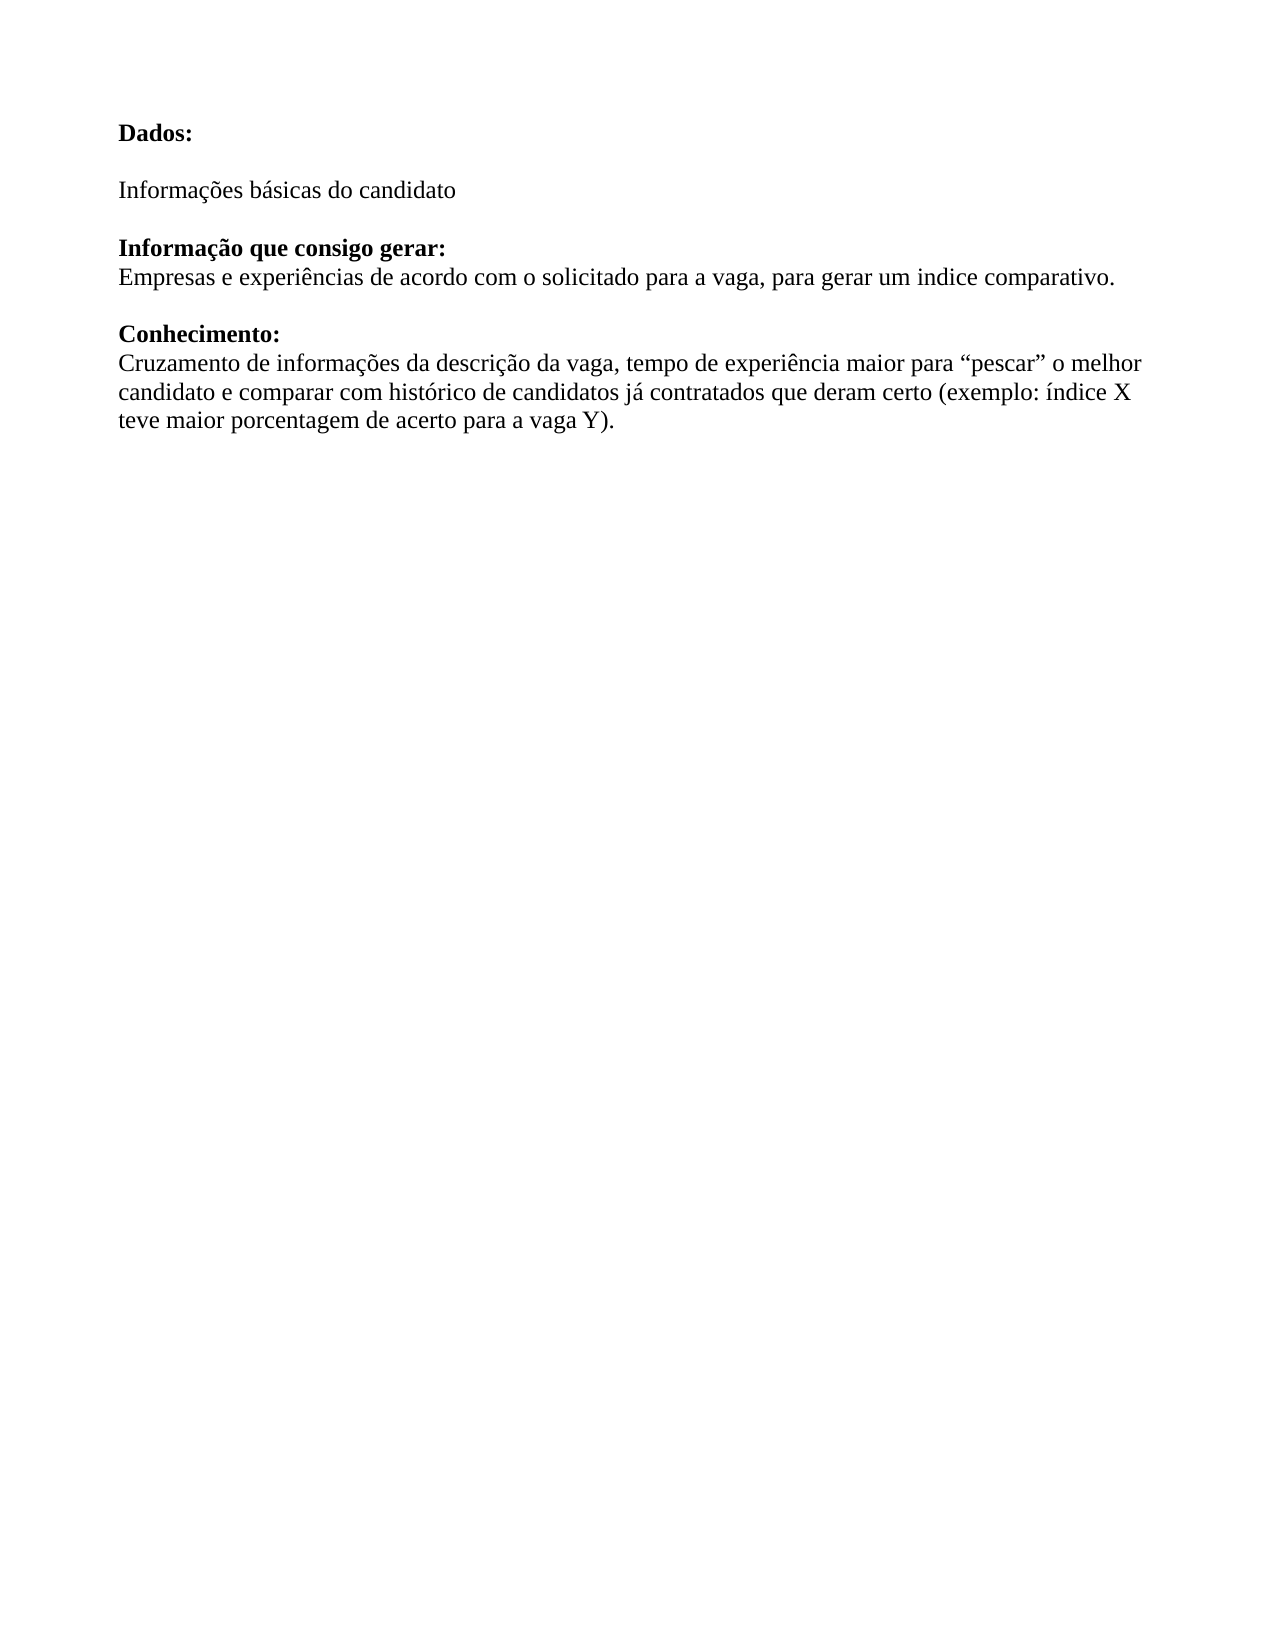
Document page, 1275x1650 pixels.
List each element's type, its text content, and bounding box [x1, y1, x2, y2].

text Cruzamento de informações da descrição da vaga, tempo de experiência maior para “pescar” o melhor candidato e comparar com histórico de candidatos já contratados que deram certo (exemplo: índice X teve maior porcentagem de acerto para a vaga Y). [118, 348, 1157, 434]
text Empresas e experiências de acordo com o solicitado para a vaga, para gerar um indice comparativo. [118, 262, 1157, 291]
text Conhecimento: [118, 319, 1157, 348]
text Informações básicas do candidato [118, 176, 1157, 204]
text Dados: [118, 118, 1157, 147]
text Informação que consigo gerar: [118, 233, 1157, 262]
